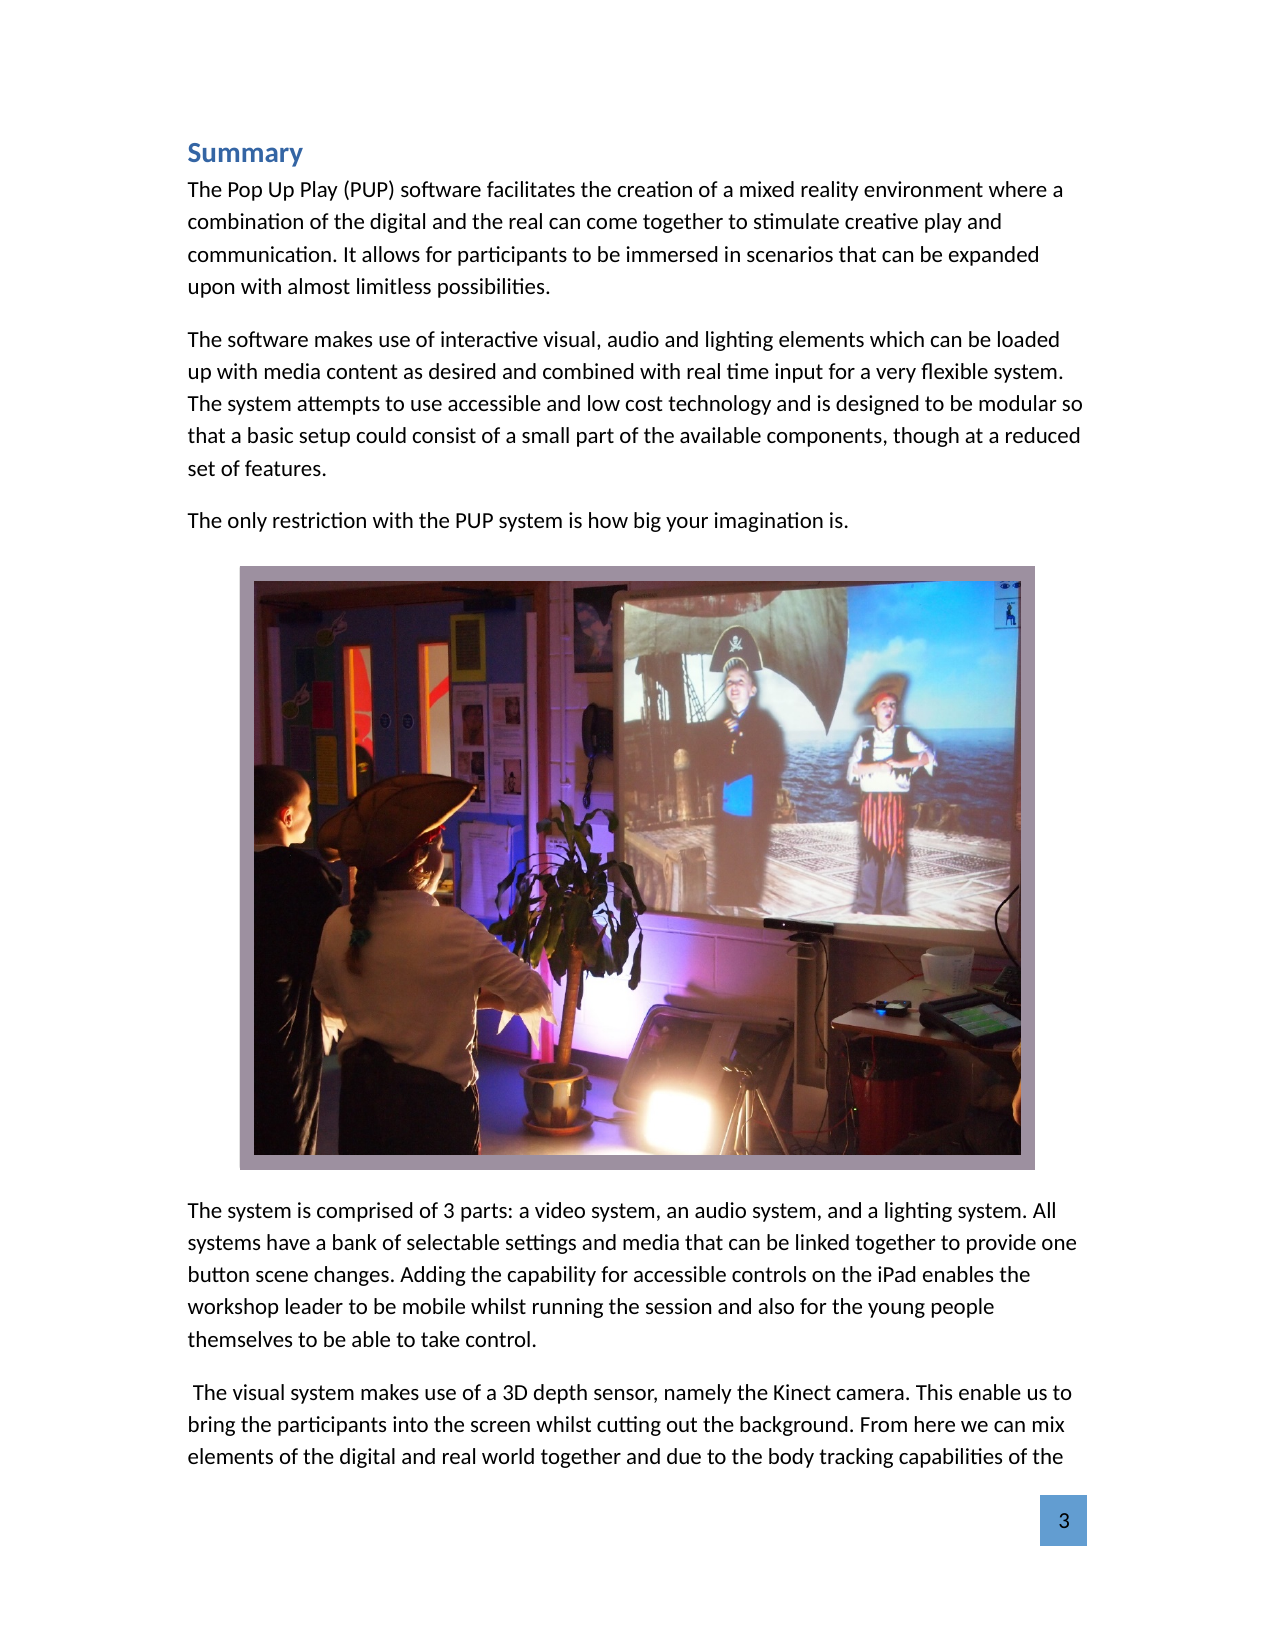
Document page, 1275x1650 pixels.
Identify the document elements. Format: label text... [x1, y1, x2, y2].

text The Pop Up Play (PUP) software facilitates the creation of a mixed reality environment where a combination of the digital and the real can come together to stimulate creative play and communication. It allows for participants to be immersed in scenarios that can be expanded upon with almost limitless possibilities. [187, 175, 1087, 300]
text The visual system makes use of a 3D depth sensor, namely the Kinect camera. This enable us to bring the participants into the screen whilst cutting out the background. From here we can mix elements of the digital and real world together and due to the body tracking capabilities of the [187, 1378, 1087, 1470]
text The software makes use of interactive visual, audio and lighting elements which can be loaded up with media content as desired and combined with real time input for a very flexible system. The system attempts to use accessible and low cost technology and is designed to be modular so that a basic setup could consist of a small part of the available components, though at a reduced set of features. [187, 325, 1087, 482]
subtitle Summary [187, 134, 1087, 170]
text The system is comprised of 3 parts: a video system, an audio system, and a lighting system. All systems have a bank of selectable settings and media that can be linked together to provide one button scene changes. Adding the capability for accessible controls on the iPad enables the workshop leader to be mobile whilst running the session and also for the young people themselves to be able to take control. [187, 1196, 1087, 1353]
picture [254, 581, 1021, 1155]
text The only restriction with the PUP system is how big your imagination is. [187, 507, 1087, 535]
